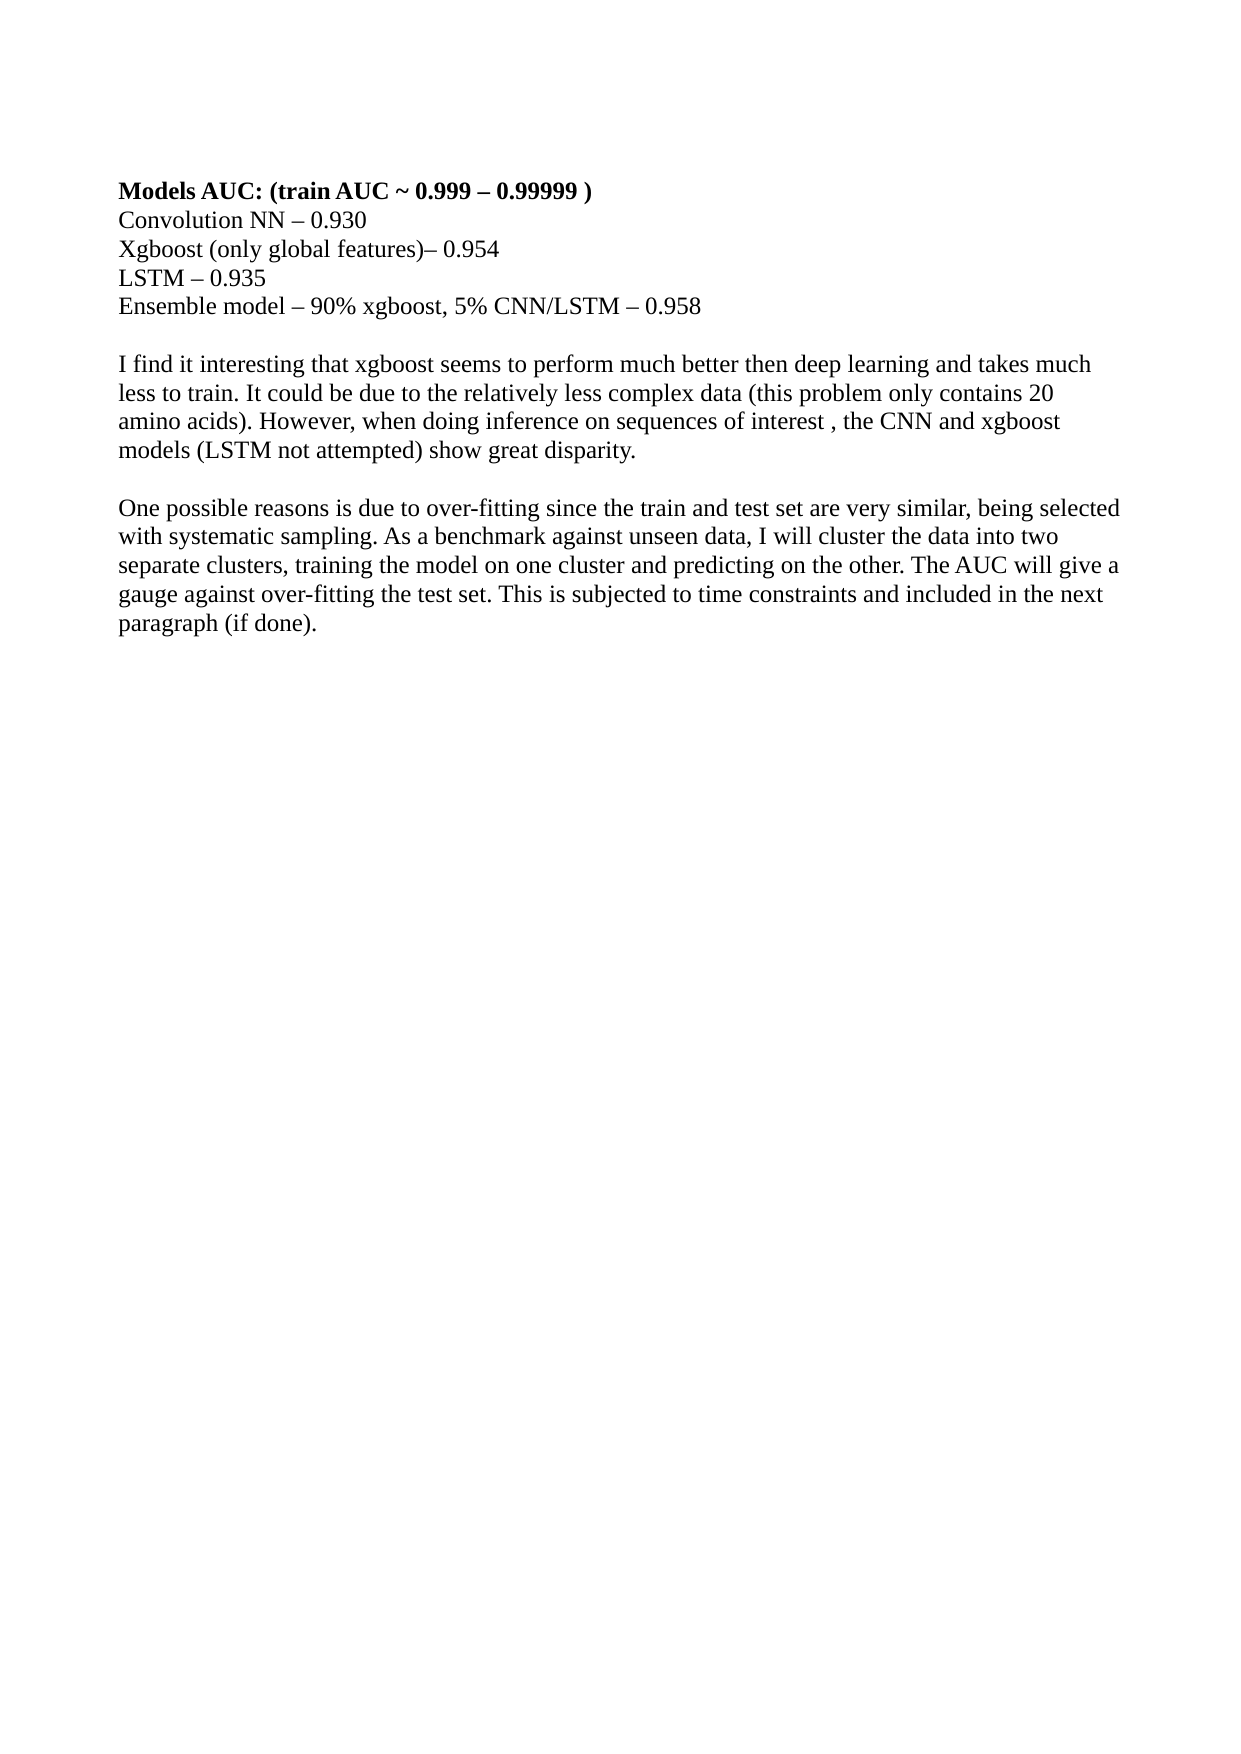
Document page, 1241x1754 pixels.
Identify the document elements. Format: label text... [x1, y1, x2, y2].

text Xgboost (only global features)– 0.954 [118, 234, 1122, 263]
text I find it interesting that xgboost seems to perform much better then deep learning and takes much less to train. It could be due to the relatively less complex data (this problem only contains 20 amino acids). However, when doing inference on sequences of interest , the CNN and xgboost models (LSTM not attempted) show great disparity. [118, 349, 1122, 464]
text Models AUC: (train AUC ~ 0.999 – 0.99999 ) [118, 176, 1122, 205]
text Ensemble model – 90% xgboost, 5% CNN/LSTM – 0.958 [118, 291, 1122, 320]
text One possible reasons is due to over-fitting since the train and test set are very similar, being selected with systematic sampling. As a benchmark against unseen data, I will cluster the data into two separate clusters, training the model on one cluster and predicting on the other. The AUC will give a gauge against over-fitting the test set. This is subjected to time constraints and included in the next paragraph (if done). [118, 493, 1122, 636]
text Convolution NN – 0.930 [118, 205, 1122, 234]
text LSTM – 0.935 [118, 263, 1122, 291]
